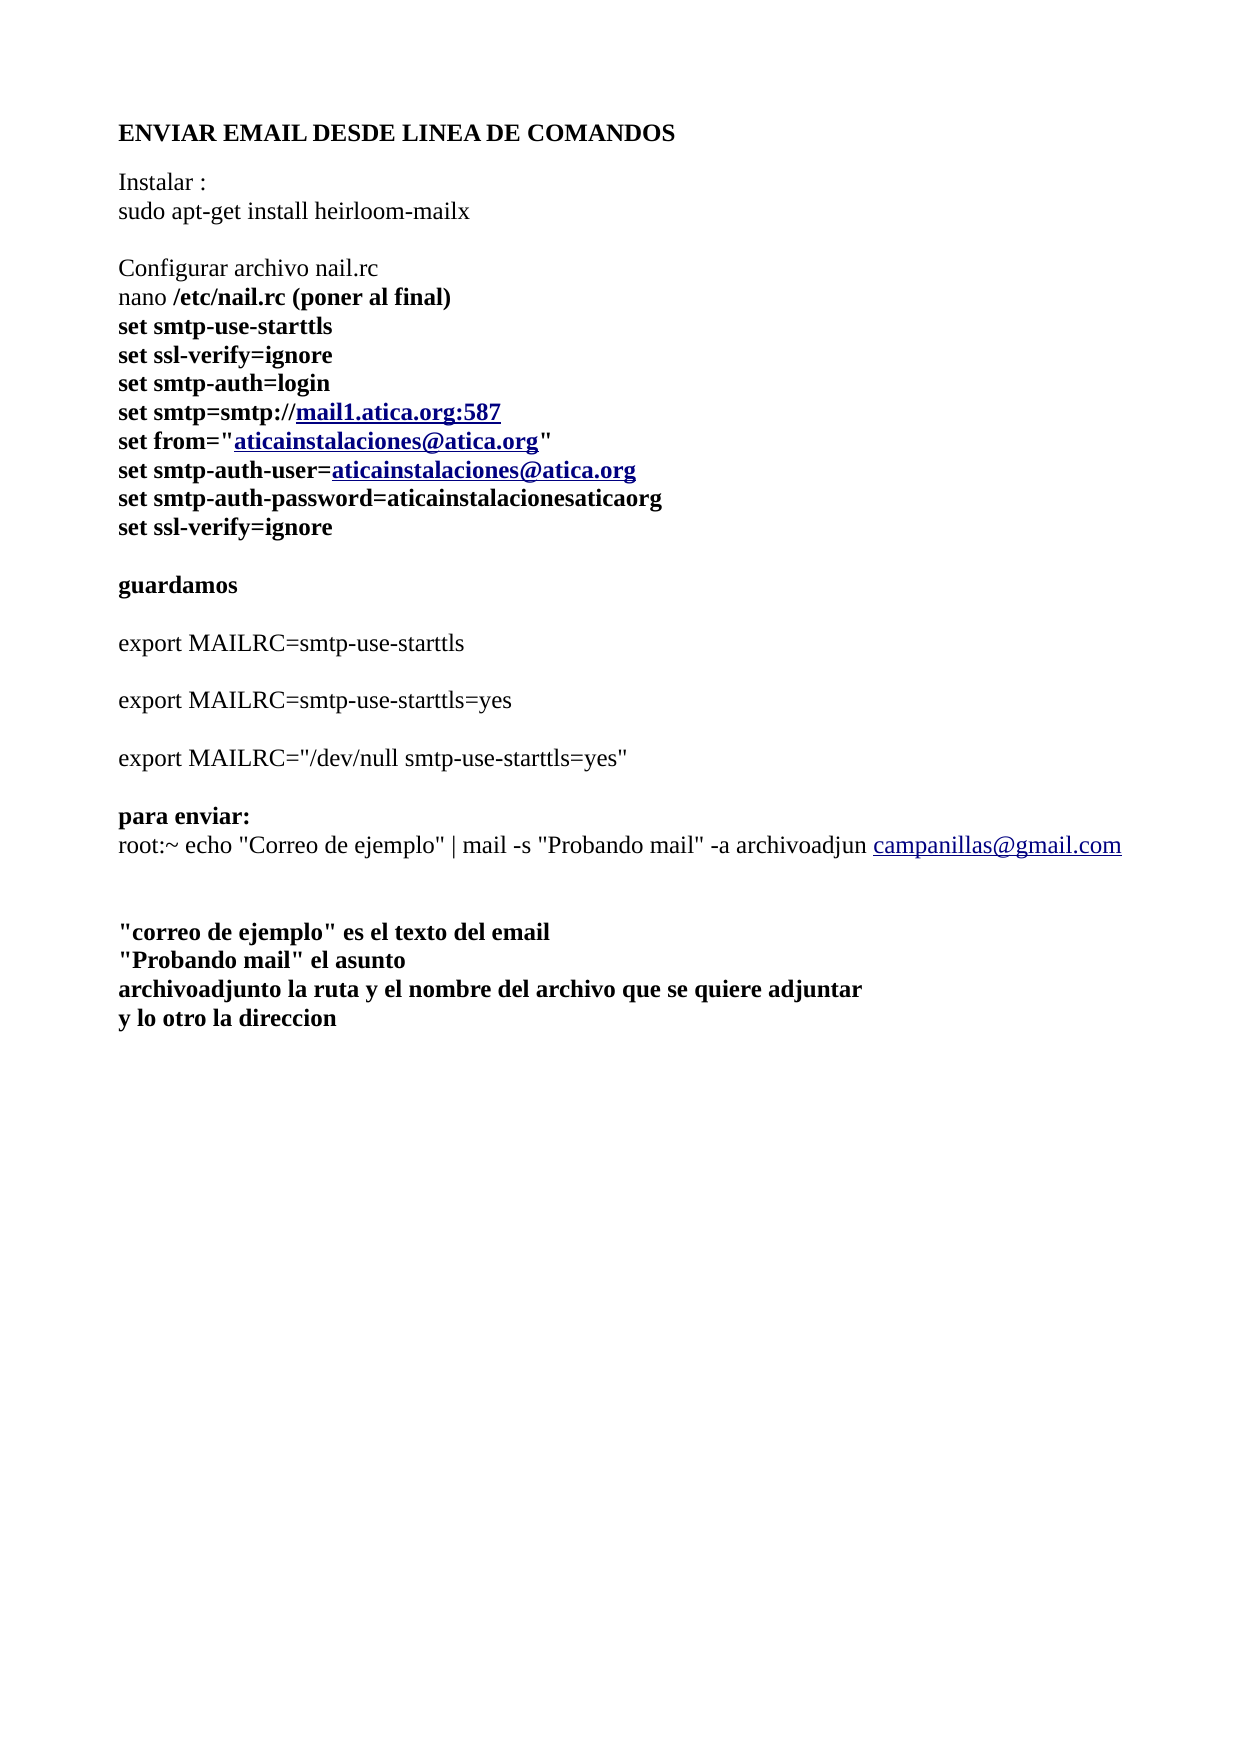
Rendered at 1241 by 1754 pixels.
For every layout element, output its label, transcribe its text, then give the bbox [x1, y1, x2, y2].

text y lo otro la direccion [118, 1003, 1122, 1032]
text Instalar : [118, 167, 1122, 196]
text ENVIAR EMAIL DESDE LINEA DE COMANDOS [118, 118, 1122, 147]
text "correo de ejemplo" es el texto del email [118, 917, 1122, 946]
text Configurar archivo nail.rc [118, 253, 1122, 282]
text archivoadjunto la ruta y el nombre del archivo que se quiere adjuntar [118, 974, 1122, 1003]
text sudo apt-get install heirloom-mailx [118, 196, 1122, 225]
text "Probando mail" el asunto [118, 946, 1122, 974]
text nano /etc/nail.rc (poner al final) set smtp-use-starttls set ssl-verify=ignore set smtp-auth=login set smtp=smtp://mail1.atica.org:587 set from="aticainstalaciones@atica.org" set smtp-auth-user=aticainstalaciones@atica.org set smtp-auth-password=aticainstalacionesaticaorg set ssl-verify=ignore [118, 282, 1122, 541]
text guardamos export MAILRC=smtp-use-starttls export MAILRC=smtp-use-starttls=yes export MAILRC="/dev/null smtp-use-starttls=yes" [118, 570, 1122, 772]
text para enviar: root:~ echo "Correo de ejemplo" | mail -s "Probando mail" -a archivoadjun campanillas@gmail.com [118, 801, 1122, 887]
